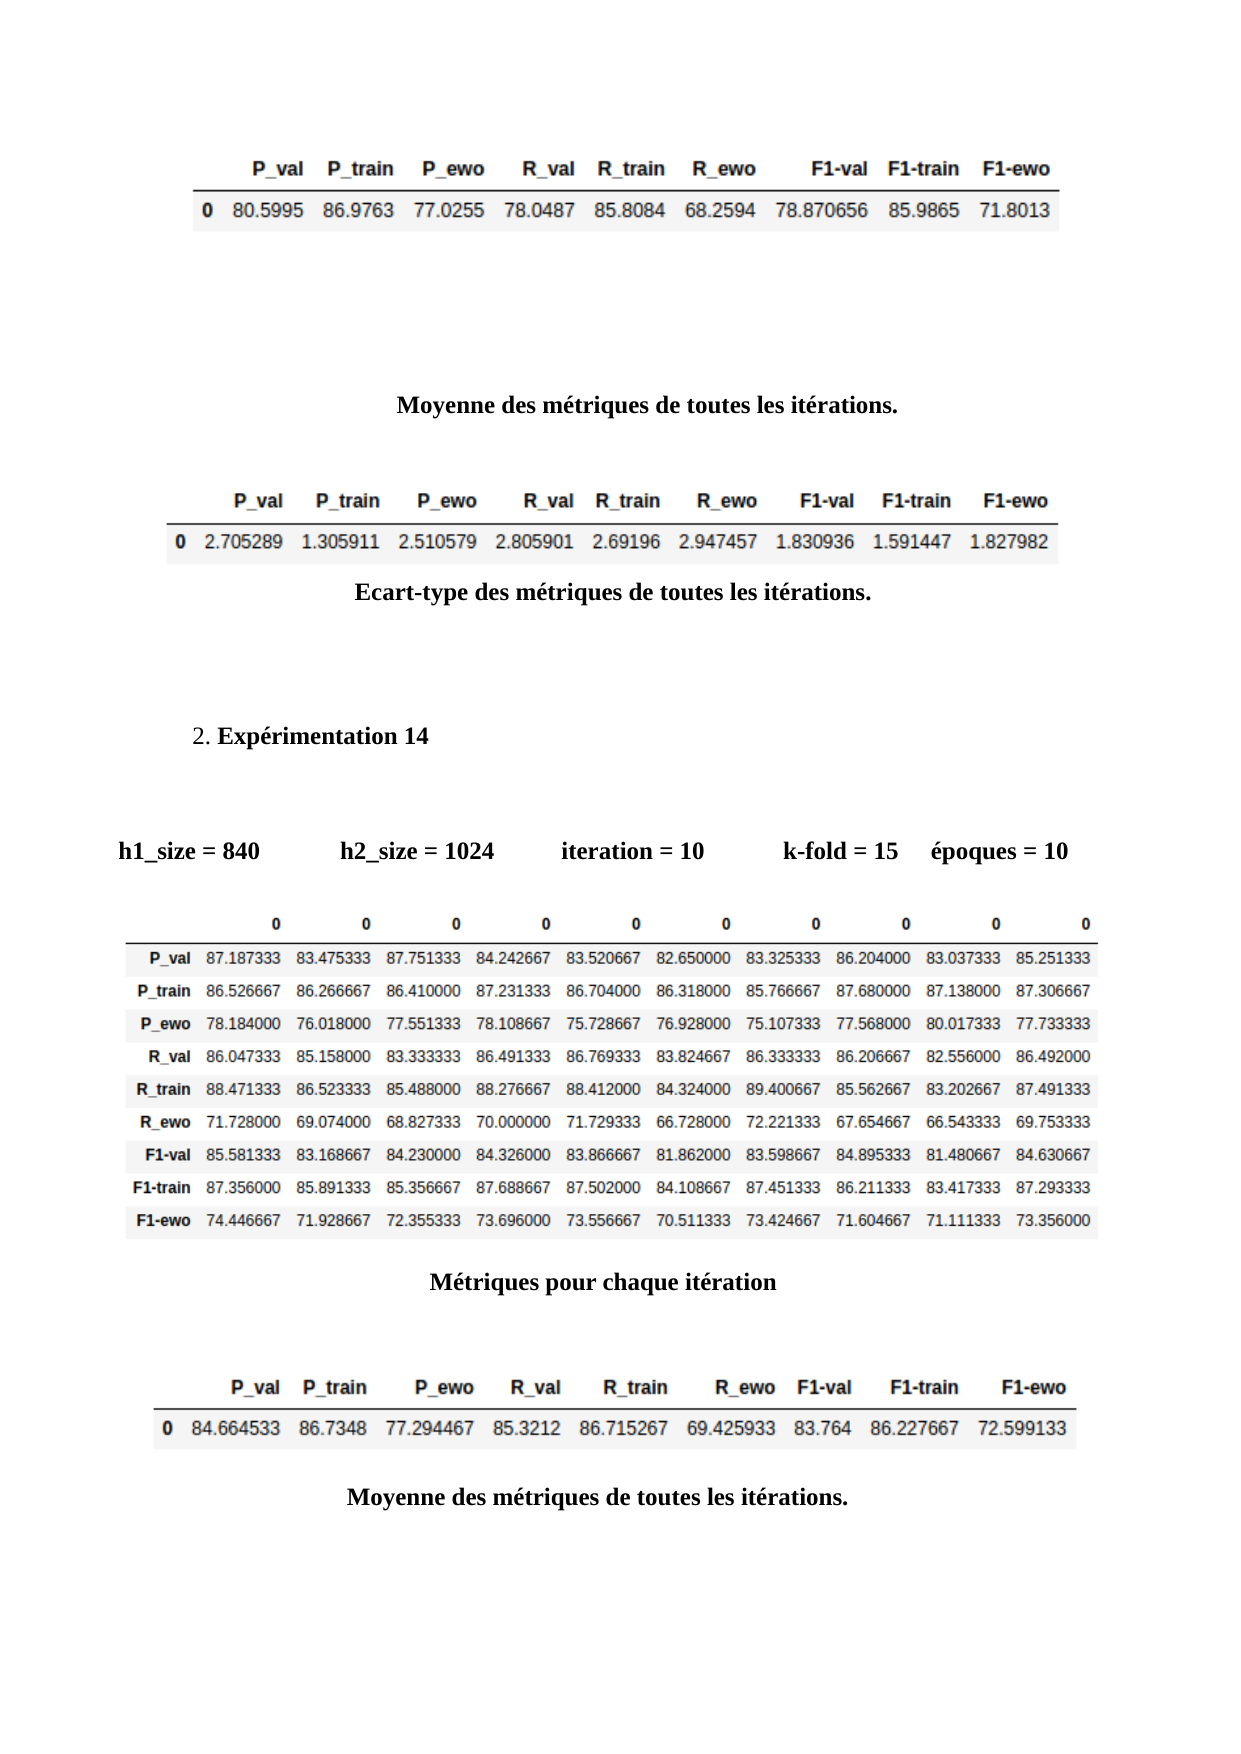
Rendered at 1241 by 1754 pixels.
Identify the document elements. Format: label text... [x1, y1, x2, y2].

picture [118, 898, 1123, 1255]
text 2. Expérimentation 14 [118, 721, 1122, 749]
picture [177, 131, 1081, 251]
text h1_size = 840 h2_size = 1024 iteration = 10 k-fold = 15 époques = 10 [118, 836, 1122, 864]
picture [143, 1355, 1097, 1462]
picture [156, 470, 1085, 577]
